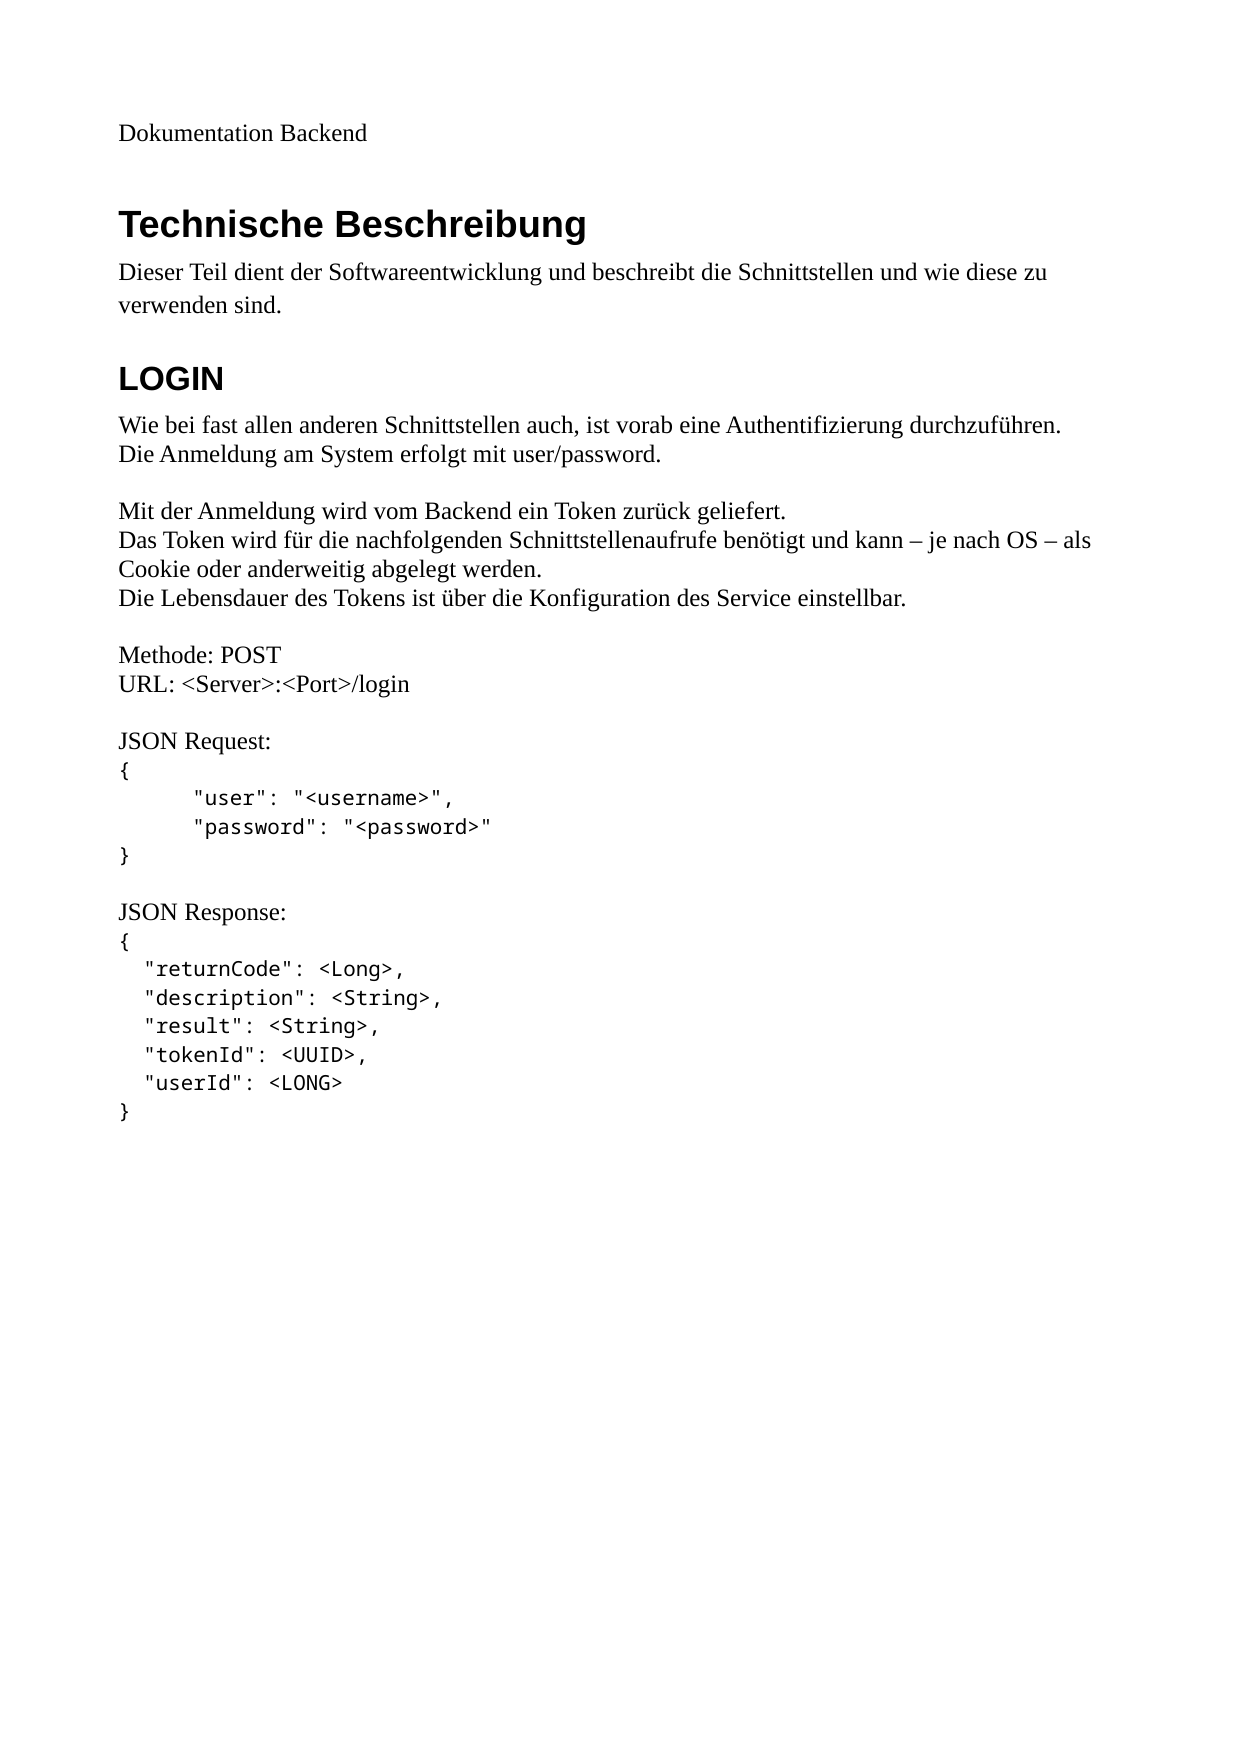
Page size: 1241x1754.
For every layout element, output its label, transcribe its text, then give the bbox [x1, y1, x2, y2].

text Methode: POST [118, 640, 1122, 669]
text JSON Request: [118, 726, 1122, 755]
text Dieser Teil dient der Softwareentwicklung und beschreibt die Schnittstellen und wie diese zu verwenden sind. [118, 257, 1122, 319]
text "tokenId": <UUID>, [118, 1040, 1122, 1068]
text "returnCode": <Long>, [118, 954, 1122, 983]
text { [118, 926, 1122, 954]
text URL: <Server>:<Port>/login [118, 669, 1122, 698]
text Die Lebensdauer des Tokens ist über die Konfiguration des Service einstellbar. [118, 583, 1122, 611]
text Wie bei fast allen anderen Schnittstellen auch, ist vorab eine Authentifizierung durchzuführen. [118, 410, 1122, 439]
text "password": "<password>" [118, 812, 1122, 840]
text JSON Response: [118, 897, 1122, 926]
text "userId": <LONG> [118, 1068, 1122, 1097]
text } [118, 1097, 1122, 1125]
text "result": <String>, [118, 1011, 1122, 1040]
subtitle Technische Beschreibung [118, 201, 1122, 245]
text "description": <String>, [118, 983, 1122, 1011]
text "user": "<username>", [118, 783, 1122, 812]
text Das Token wird für die nachfolgenden Schnittstellenaufrufe benötigt und kann – je nach OS – als Cookie oder anderweitig abgelegt werden. [118, 525, 1122, 583]
text { [118, 755, 1122, 783]
subtitle LOGIN [118, 359, 1122, 398]
text } [118, 840, 1122, 869]
text Die Anmeldung am System erfolgt mit user/password. [118, 439, 1122, 468]
text Mit der Anmeldung wird vom Backend ein Token zurück geliefert. [118, 496, 1122, 525]
